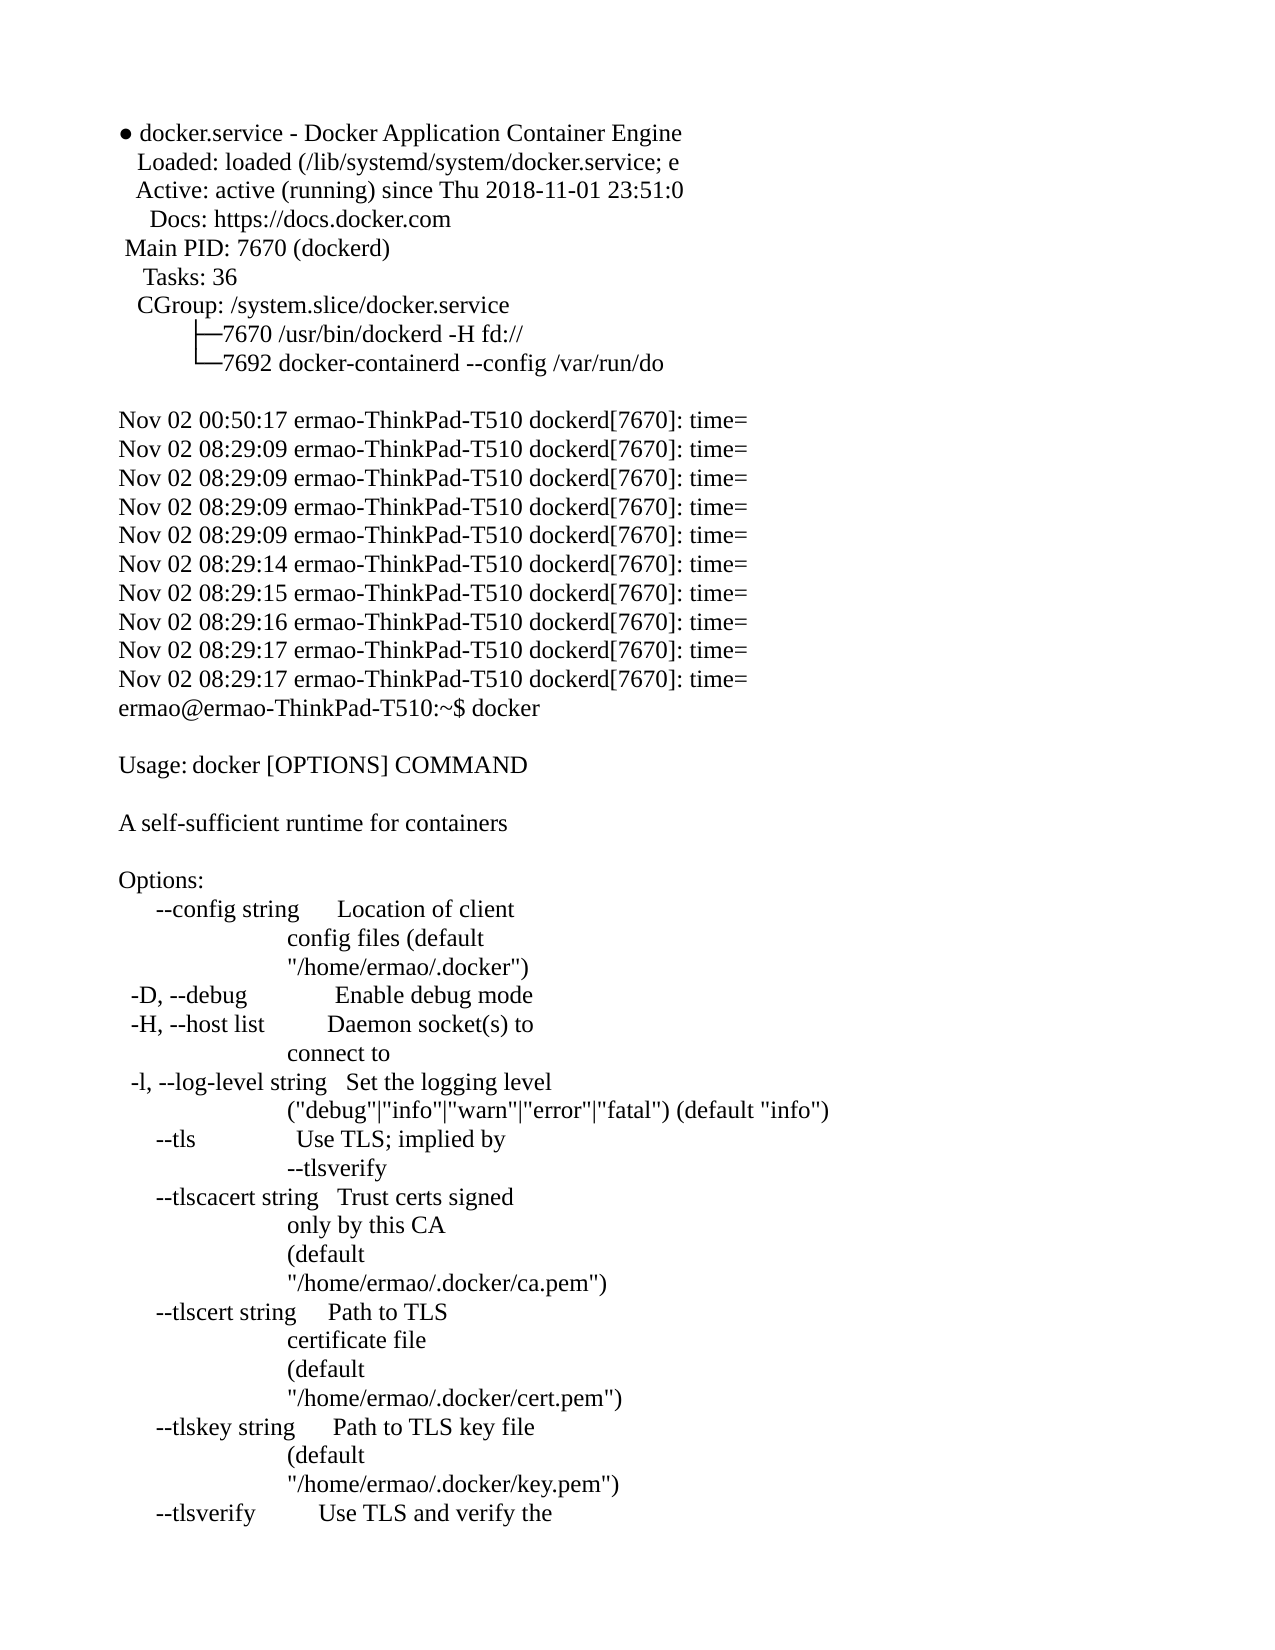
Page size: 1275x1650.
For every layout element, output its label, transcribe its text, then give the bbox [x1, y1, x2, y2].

text (default [118, 1354, 1157, 1383]
text --tls Use TLS; implied by [118, 1124, 1157, 1153]
text Nov 02 08:29:14 ermao-ThinkPad-T510 dockerd[7670]: time= [118, 549, 1157, 578]
text --tlscert string Path to TLS [118, 1297, 1157, 1326]
text Nov 02 08:29:09 ermao-ThinkPad-T510 dockerd[7670]: time= [118, 434, 1157, 463]
text Nov 02 08:29:17 ermao-ThinkPad-T510 dockerd[7670]: time= [118, 636, 1157, 664]
text Main PID: 7670 (dockerd) [118, 233, 1157, 262]
text (default [118, 1239, 1157, 1268]
text Tasks: 36 [118, 262, 1157, 291]
text --tlscacert string Trust certs signed [118, 1182, 1157, 1211]
text config files (default [118, 923, 1157, 952]
text -l, --log-level string Set the logging level [118, 1067, 1157, 1096]
text A self-sufficient runtime for containers [118, 808, 1157, 837]
text └─7692 docker-containerd --config /var/run/do [118, 348, 1157, 377]
text Nov 02 08:29:09 ermao-ThinkPad-T510 dockerd[7670]: time= [118, 463, 1157, 492]
text ├─7670 /usr/bin/dockerd -H fd:// [118, 319, 195, 348]
text --tlsverify Use TLS and verify the [118, 1498, 1157, 1527]
text "/home/ermao/.docker/ca.pem") [118, 1268, 1157, 1297]
text "/home/ermao/.docker/key.pem") [118, 1469, 1157, 1498]
text -H, --host list Daemon socket(s) to [118, 1009, 1157, 1038]
text Options: [118, 866, 1157, 894]
text --tlsverify [118, 1153, 1157, 1182]
text Active: active (running) since Thu 2018-11-01 23:51:0 [118, 176, 1157, 204]
text Docs: https://docs.docker.com [118, 204, 1157, 233]
text --tlskey string Path to TLS key file [118, 1412, 1157, 1441]
text connect to [118, 1038, 1157, 1067]
text --config string Location of client [118, 894, 1157, 923]
text ├─7670 /usr/bin/dockerd -H fd:// [197, 319, 1157, 348]
text Loaded: loaded (/lib/systemd/system/docker.service; e [118, 147, 1157, 176]
text (default [118, 1441, 1157, 1469]
text Usage: docker [OPTIONS] COMMAND [118, 751, 1157, 779]
text ("debug"|"info"|"warn"|"error"|"fatal") (default "info") [118, 1096, 1157, 1124]
text Nov 02 08:29:15 ermao-ThinkPad-T510 dockerd[7670]: time= [118, 578, 1157, 607]
text "/home/ermao/.docker") [118, 952, 1157, 981]
text "/home/ermao/.docker/cert.pem") [118, 1383, 1157, 1412]
text ermao@ermao-ThinkPad-T510:~$ docker [118, 693, 1157, 722]
text Nov 02 08:29:09 ermao-ThinkPad-T510 dockerd[7670]: time= [118, 492, 1157, 521]
text ● docker.service - Docker Application Container Engine [118, 118, 1157, 147]
text CGroup: /system.slice/docker.service [118, 291, 1157, 319]
text Nov 02 00:50:17 ermao-ThinkPad-T510 dockerd[7670]: time= [118, 406, 1157, 434]
text Nov 02 08:29:17 ermao-ThinkPad-T510 dockerd[7670]: time= [118, 664, 1157, 693]
text -D, --debug Enable debug mode [118, 981, 1157, 1009]
text only by this CA [118, 1211, 1157, 1239]
text Nov 02 08:29:16 ermao-ThinkPad-T510 dockerd[7670]: time= [118, 607, 1157, 636]
text certificate file [118, 1326, 1157, 1354]
text Nov 02 08:29:09 ermao-ThinkPad-T510 dockerd[7670]: time= [118, 521, 1157, 549]
